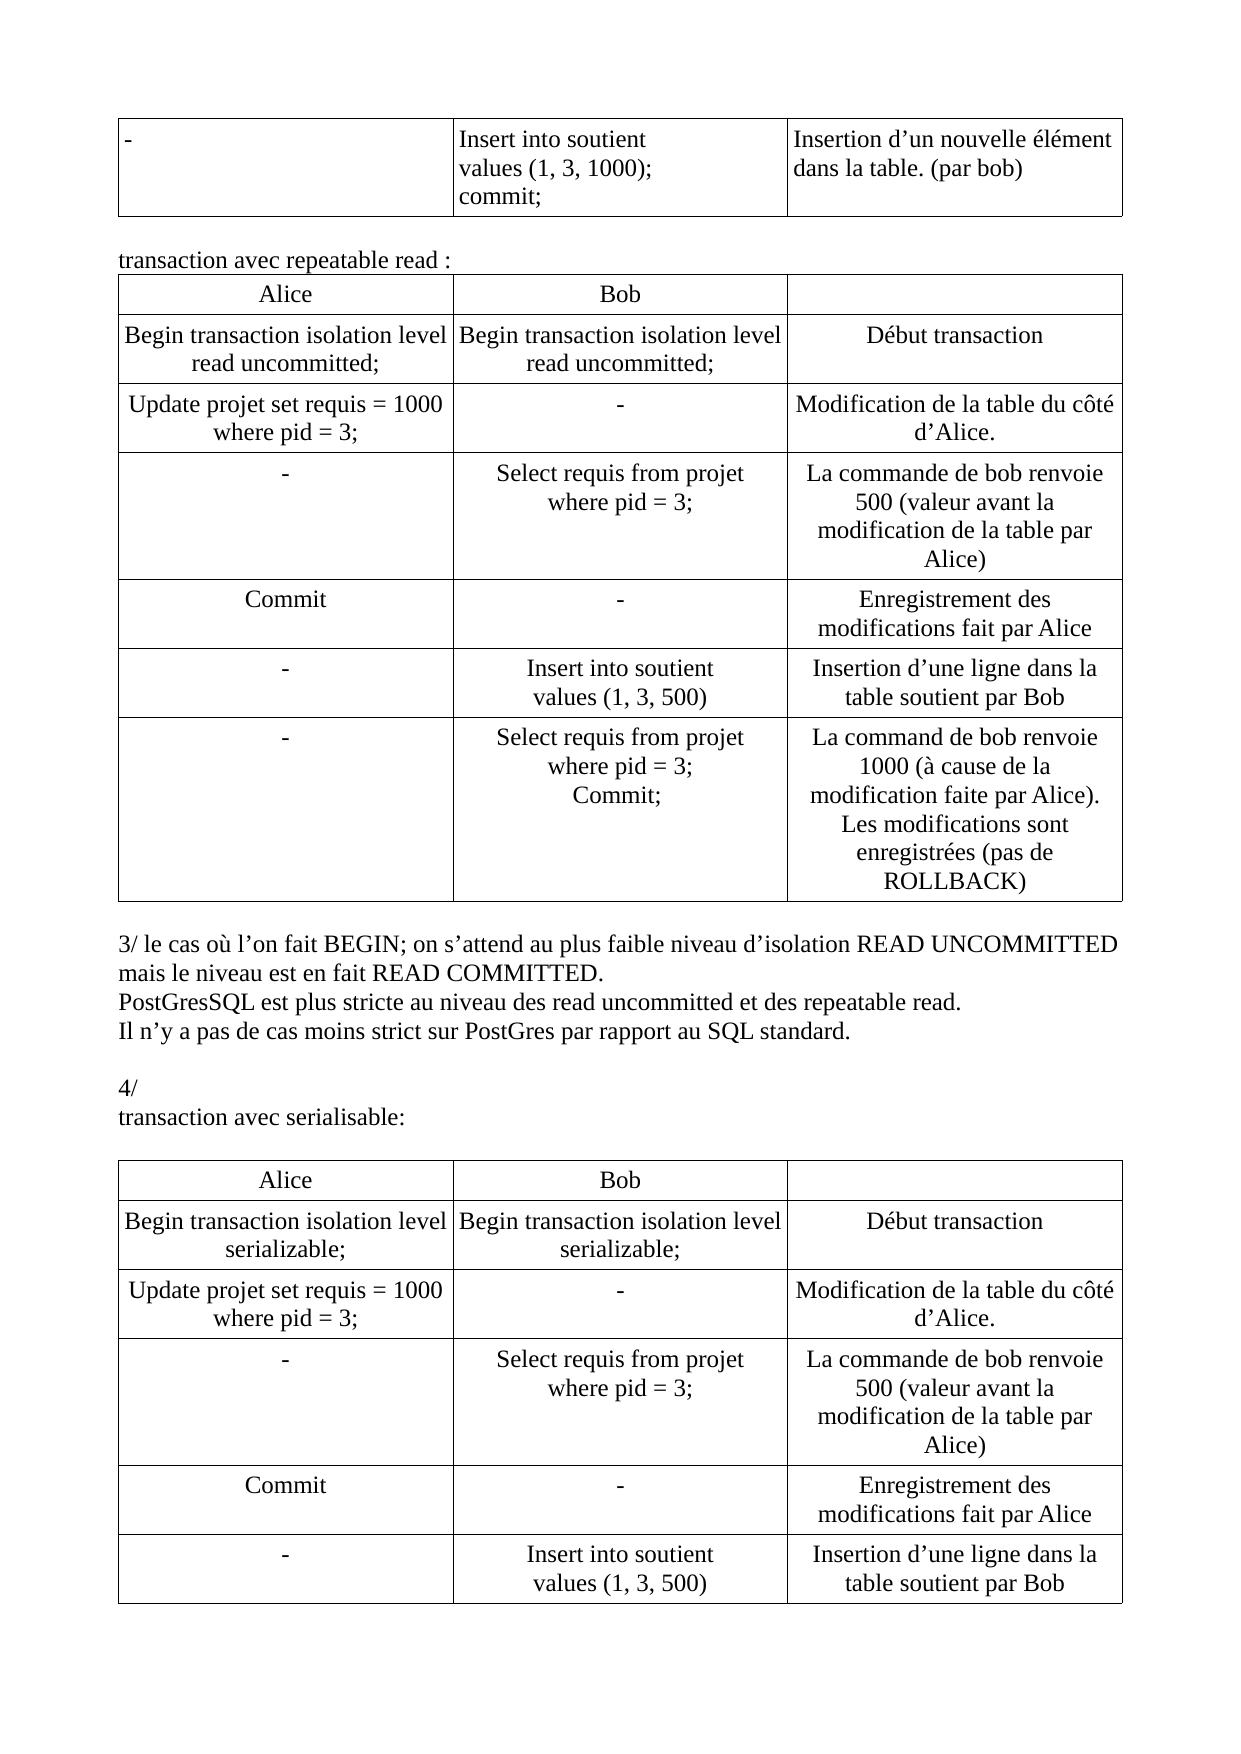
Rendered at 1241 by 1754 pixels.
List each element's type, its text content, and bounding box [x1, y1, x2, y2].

table_cell Update projet set requis = 1000 where pid = 3; [119, 1270, 453, 1338]
table_cell La command de bob renvoie 1000 (à cause de la modification faite par Alice). Les modifications sont enregistrées (pas de ROLLBACK) [788, 718, 1122, 901]
table_cell Begin transaction isolation level read uncommitted; [454, 315, 787, 383]
table_cell La commande de bob renvoie 500 (valeur avant la modification de la table par Alice) [788, 1339, 1122, 1464]
table_cell Commit [119, 580, 453, 648]
table_cell Insert into soutient values (1, 3, 500) [454, 1535, 787, 1603]
table_cell Update projet set requis = 1000 where pid = 3; [119, 384, 453, 452]
table_cell Insertion d’un nouvelle élément dans la table. (par bob) [788, 119, 1122, 216]
table_cell - [454, 1466, 787, 1534]
table_cell - [454, 1270, 787, 1338]
table_cell - [454, 384, 787, 452]
table_cell Modification de la table du côté d’Alice. [788, 1270, 1122, 1338]
table_header Alice [119, 1161, 453, 1200]
table_cell Insert into soutient values (1, 3, 500) [454, 649, 787, 717]
table_cell Select requis from projet where pid = 3; [454, 1339, 787, 1464]
table_header [788, 1161, 1122, 1200]
text transaction avec serialisable: [118, 1102, 1122, 1131]
table_cell Début transaction [788, 1201, 1122, 1269]
table_header Bob [454, 275, 787, 314]
text 3/ le cas où l’on fait BEGIN; on s’attend au plus faible niveau d’isolation READ UNCOMMITTED [118, 929, 1122, 958]
text transaction avec repeatable read : [118, 245, 1122, 273]
table_cell - [119, 1535, 453, 1603]
table_cell - [454, 580, 787, 648]
text PostGresSQL est plus stricte au niveau des read uncommitted et des repeatable read. [118, 987, 1122, 1016]
table_cell Début transaction [788, 315, 1122, 383]
table_cell - [119, 1339, 453, 1464]
table_header Bob [454, 1161, 787, 1200]
table_cell Insertion d’une ligne dans la table soutient par Bob [788, 649, 1122, 717]
table_header Alice [119, 275, 453, 314]
table_cell Modification de la table du côté d’Alice. [788, 384, 1122, 452]
table_cell Begin transaction isolation level serializable; [454, 1201, 787, 1269]
table_cell - [119, 453, 453, 578]
text Il n’y a pas de cas moins strict sur PostGres par rapport au SQL standard. [118, 1016, 1122, 1044]
table_cell Enregistrement des modifications fait par Alice [788, 580, 1122, 648]
table_cell Commit [119, 1466, 453, 1534]
table_cell Insert into soutient values (1, 3, 1000); commit; [454, 119, 787, 216]
text mais le niveau est en fait READ COMMITTED. [118, 958, 1122, 987]
table_header [788, 275, 1122, 314]
text 4/ [118, 1073, 1122, 1102]
table_cell - [119, 649, 453, 717]
table_cell Enregistrement des modifications fait par Alice [788, 1466, 1122, 1534]
table_cell Begin transaction isolation level read uncommitted; [119, 315, 453, 383]
table_cell Select requis from projet where pid = 3; Commit; [454, 718, 787, 901]
table_cell La commande de bob renvoie 500 (valeur avant la modification de la table par Alice) [788, 453, 1122, 578]
table_cell Insertion d’une ligne dans la table soutient par Bob [788, 1535, 1122, 1603]
table_cell - [119, 718, 453, 901]
table_cell - [119, 119, 453, 216]
table_cell Select requis from projet where pid = 3; [454, 453, 787, 578]
table_cell Begin transaction isolation level serializable; [119, 1201, 453, 1269]
